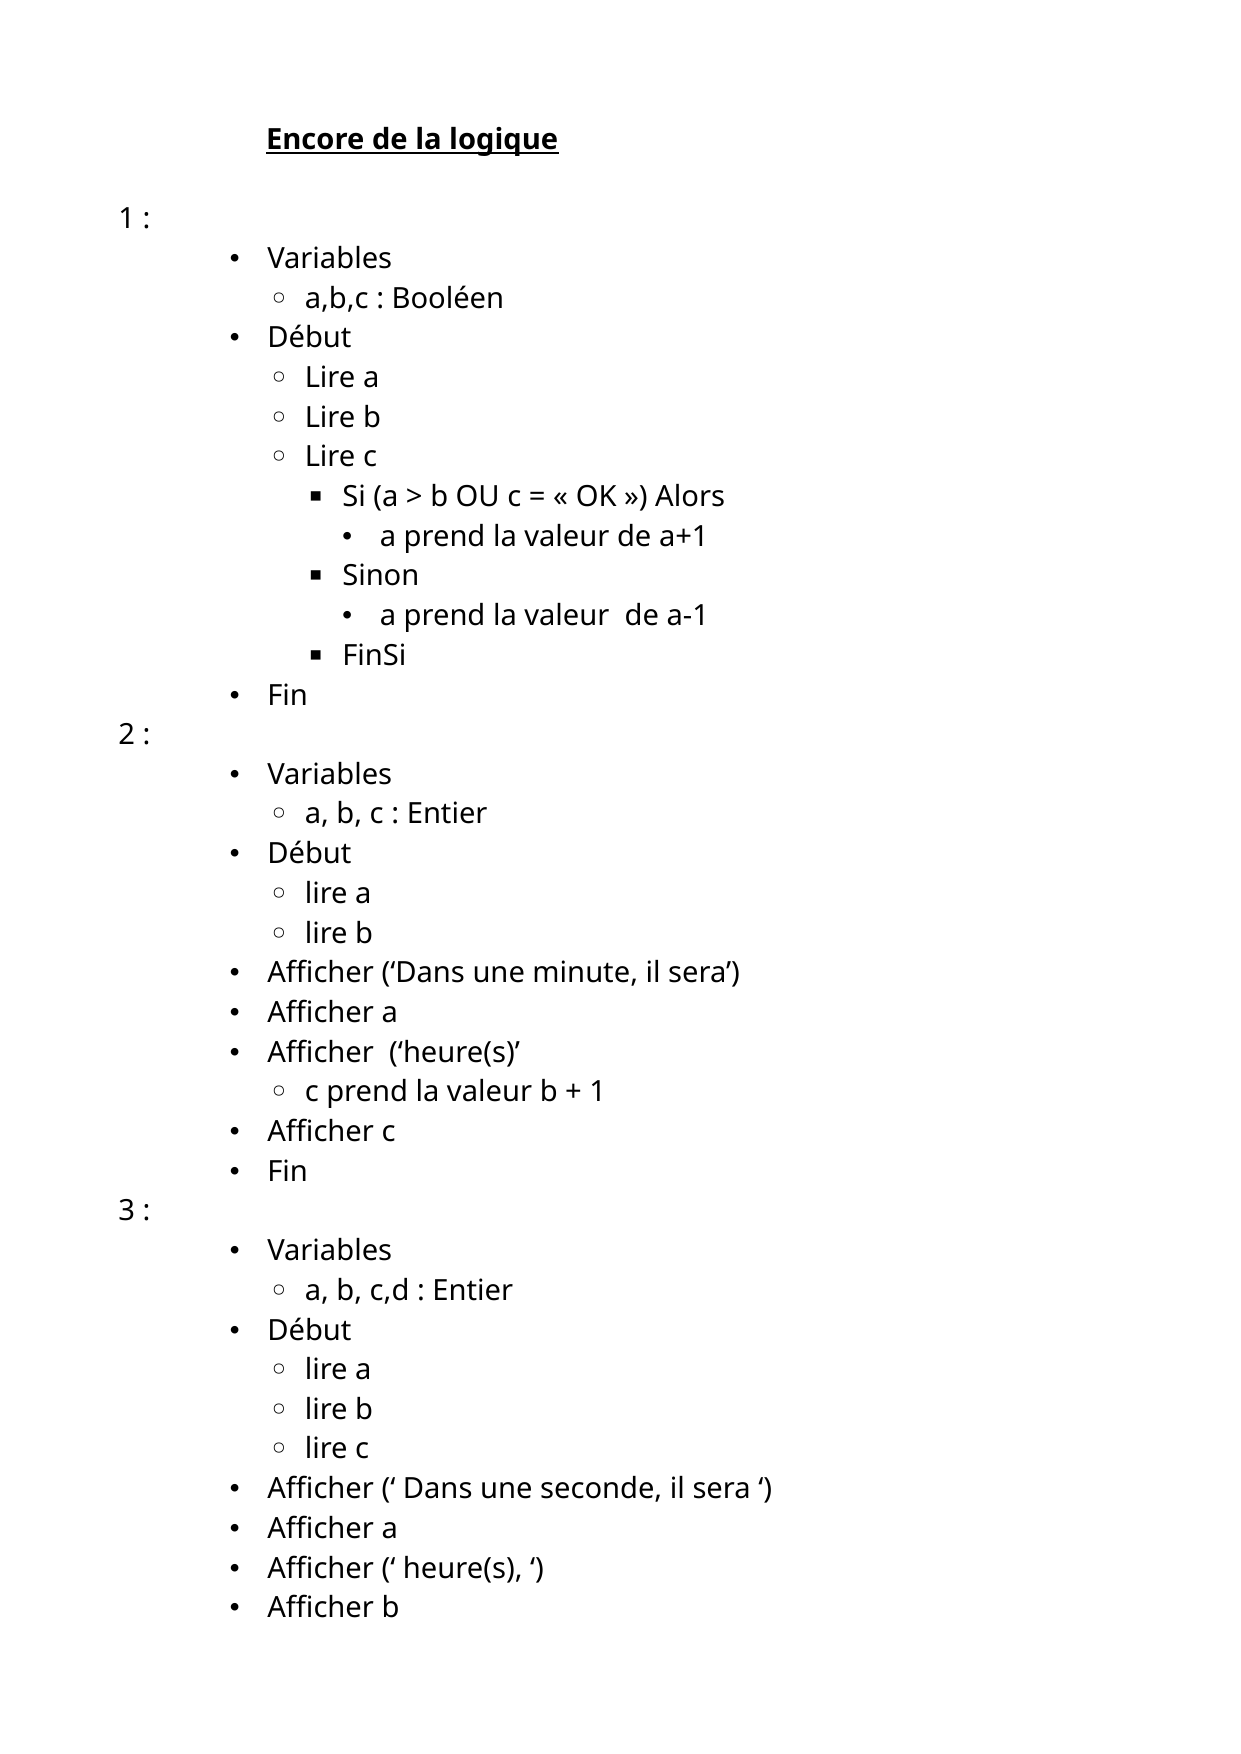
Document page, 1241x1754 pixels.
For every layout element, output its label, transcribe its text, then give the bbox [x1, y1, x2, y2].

text 2 : [118, 713, 1122, 753]
list Afficher b [229, 1587, 1122, 1626]
list a, b, c : Entier [267, 793, 1122, 832]
list Afficher a [229, 991, 1122, 1031]
list Afficher (‘ heure(s), ‘) [229, 1547, 1122, 1587]
list lire b [267, 1388, 1122, 1428]
list c prend la valeur b + 1 [267, 1071, 1122, 1110]
list a prend la valeur de a-1 [342, 594, 1122, 634]
list Début [229, 832, 1122, 872]
list lire c [267, 1428, 1122, 1467]
list a prend la valeur de a+1 [342, 515, 1122, 555]
list Fin [229, 674, 1122, 713]
list Début [229, 1309, 1122, 1348]
list a, b, c,d : Entier [267, 1269, 1122, 1309]
list Fin [229, 1150, 1122, 1190]
list Variables [229, 1229, 1122, 1269]
list Lire a [267, 356, 1122, 396]
list a,b,c : Booléen [267, 277, 1122, 317]
text Encore de la logique [118, 118, 1122, 158]
list Variables [229, 753, 1122, 793]
text 1 : [118, 197, 1122, 237]
list Si (a > b OU c = « OK ») Alors [304, 475, 1122, 515]
list Afficher (‘Dans une minute, il sera’) [229, 952, 1122, 991]
list Afficher c [229, 1110, 1122, 1150]
text 3 : [118, 1190, 1122, 1229]
list lire b [267, 912, 1122, 952]
list lire a [267, 1348, 1122, 1388]
list lire a [267, 872, 1122, 912]
list Début [229, 317, 1122, 356]
list Sinon [304, 555, 1122, 594]
list FinSi [304, 634, 1122, 674]
list Afficher (‘ Dans une seconde, il sera ‘) [229, 1467, 1122, 1507]
list Lire c [267, 436, 1122, 475]
list Variables [229, 237, 1122, 277]
list Afficher (‘heure(s)’ [229, 1031, 1122, 1071]
list Afficher a [229, 1507, 1122, 1547]
list Lire b [267, 396, 1122, 436]
